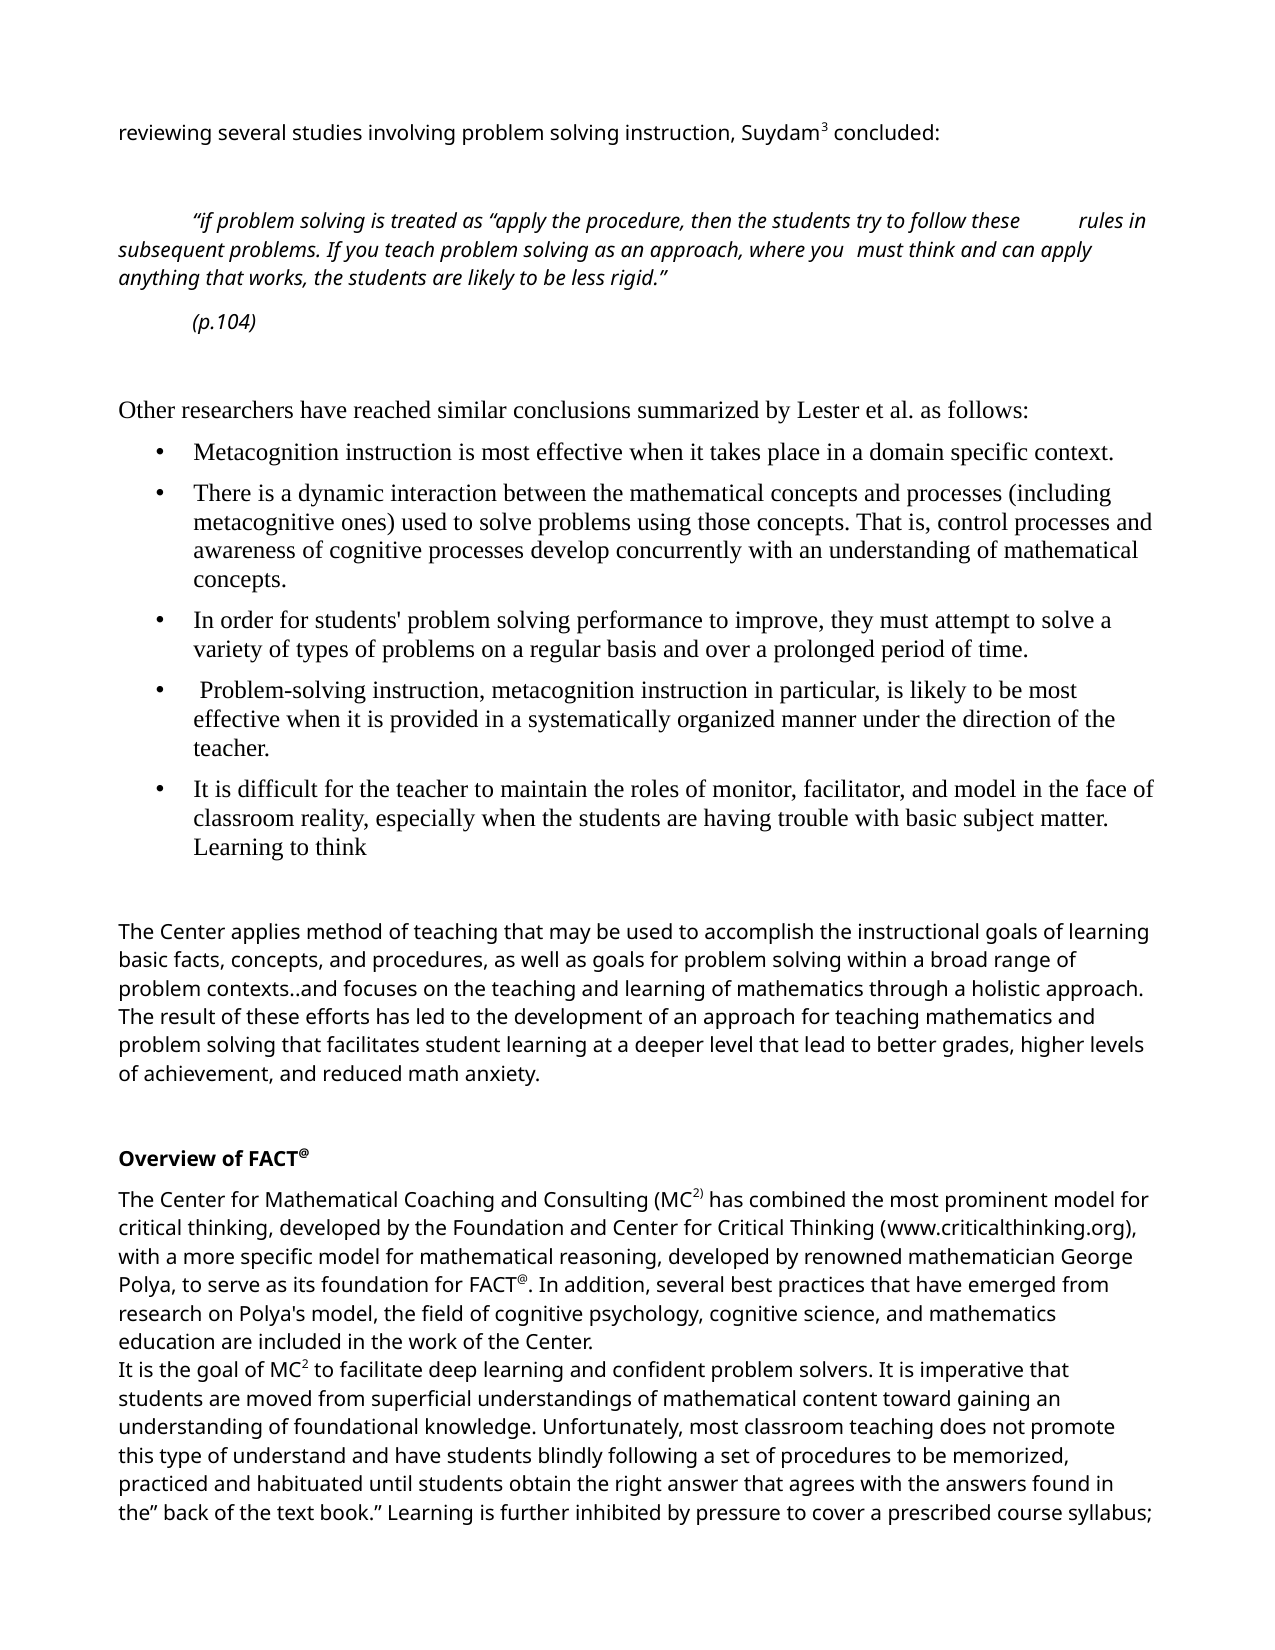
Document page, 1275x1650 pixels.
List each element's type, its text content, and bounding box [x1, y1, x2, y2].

text reviewing several studies involving problem solving instruction, Suydam3 concluded: [118, 118, 1157, 147]
text “if problem solving is treated as “apply the procedure, then the students try to follow these rules in subsequent problems. If you teach problem solving as an approach, where you must think and can apply anything that works, the students are likely to be less rigid.” [118, 206, 1157, 292]
list Problem-solving instruction, metacognition instruction in particular, is likely to be most effective when it is provided in a systematically organized manner under the direction of the teacher. [156, 675, 1157, 762]
text The Center for Mathematical Coaching and Consulting (MC2) has combined the most prominent model for critical thinking, developed by the Foundation and Center for Critical Thinking (www.criticalthinking.org), with a more specific model for mathematical reasoning, developed by renowned mathematician George Polya, to serve as its foundation for FACT@. In addition, several best practices that have emerged from research on Polya's model, the field of cognitive psychology, cognitive science, and mathematics education are included in the work of the Center. [118, 1185, 1157, 1356]
text (p.104) [118, 307, 1157, 336]
list In order for students' problem solving performance to improve, they must attempt to solve a variety of types of problems on a regular basis and over a prolonged period of time. [156, 605, 1157, 663]
text The Center applies method of teaching that may be used to accomplish the instructional goals of learning basic facts, concepts, and procedures, as well as goals for problem solving within a broad range of problem contexts..and focuses on the teaching and learning of mathematics through a holistic approach. The result of these efforts has led to the development of an approach for teaching mathematics and problem solving that facilitates student learning at a deeper level that lead to better grades, higher levels of achievement, and reduced math anxiety. [118, 917, 1157, 1087]
text Other researchers have reached similar conclusions summarized by Lester et al. as follows: [118, 395, 1157, 424]
list It is difficult for the teacher to maintain the roles of monitor, facilitator, and model in the face of classroom reality, especially when the students are having trouble with basic subject matter. Learning to think [156, 774, 1157, 860]
text It is the goal of MC2 to facilitate deep learning and confident problem solvers. It is imperative that students are moved from superficial understandings of mathematical content toward gaining an understanding of foundational knowledge. Unfortunately, most classroom teaching does not promote this type of understand and have students blindly following a set of procedures to be memorized, practiced and habituated until students obtain the right answer that agrees with the answers found in the” back of the text book.” Learning is further inhibited by pressure to cover a prescribed course syllabus; [118, 1356, 1157, 1526]
list There is a dynamic interaction between the mathematical concepts and processes (including metacognitive ones) used to solve problems using those concepts. That is, control processes and awareness of cognitive processes develop concurrently with an understanding of mathematical concepts. [156, 478, 1157, 593]
list Metacognition instruction is most effective when it takes place in a domain specific context. [156, 437, 1157, 465]
text Overview of FACT@ [118, 1144, 1157, 1172]
